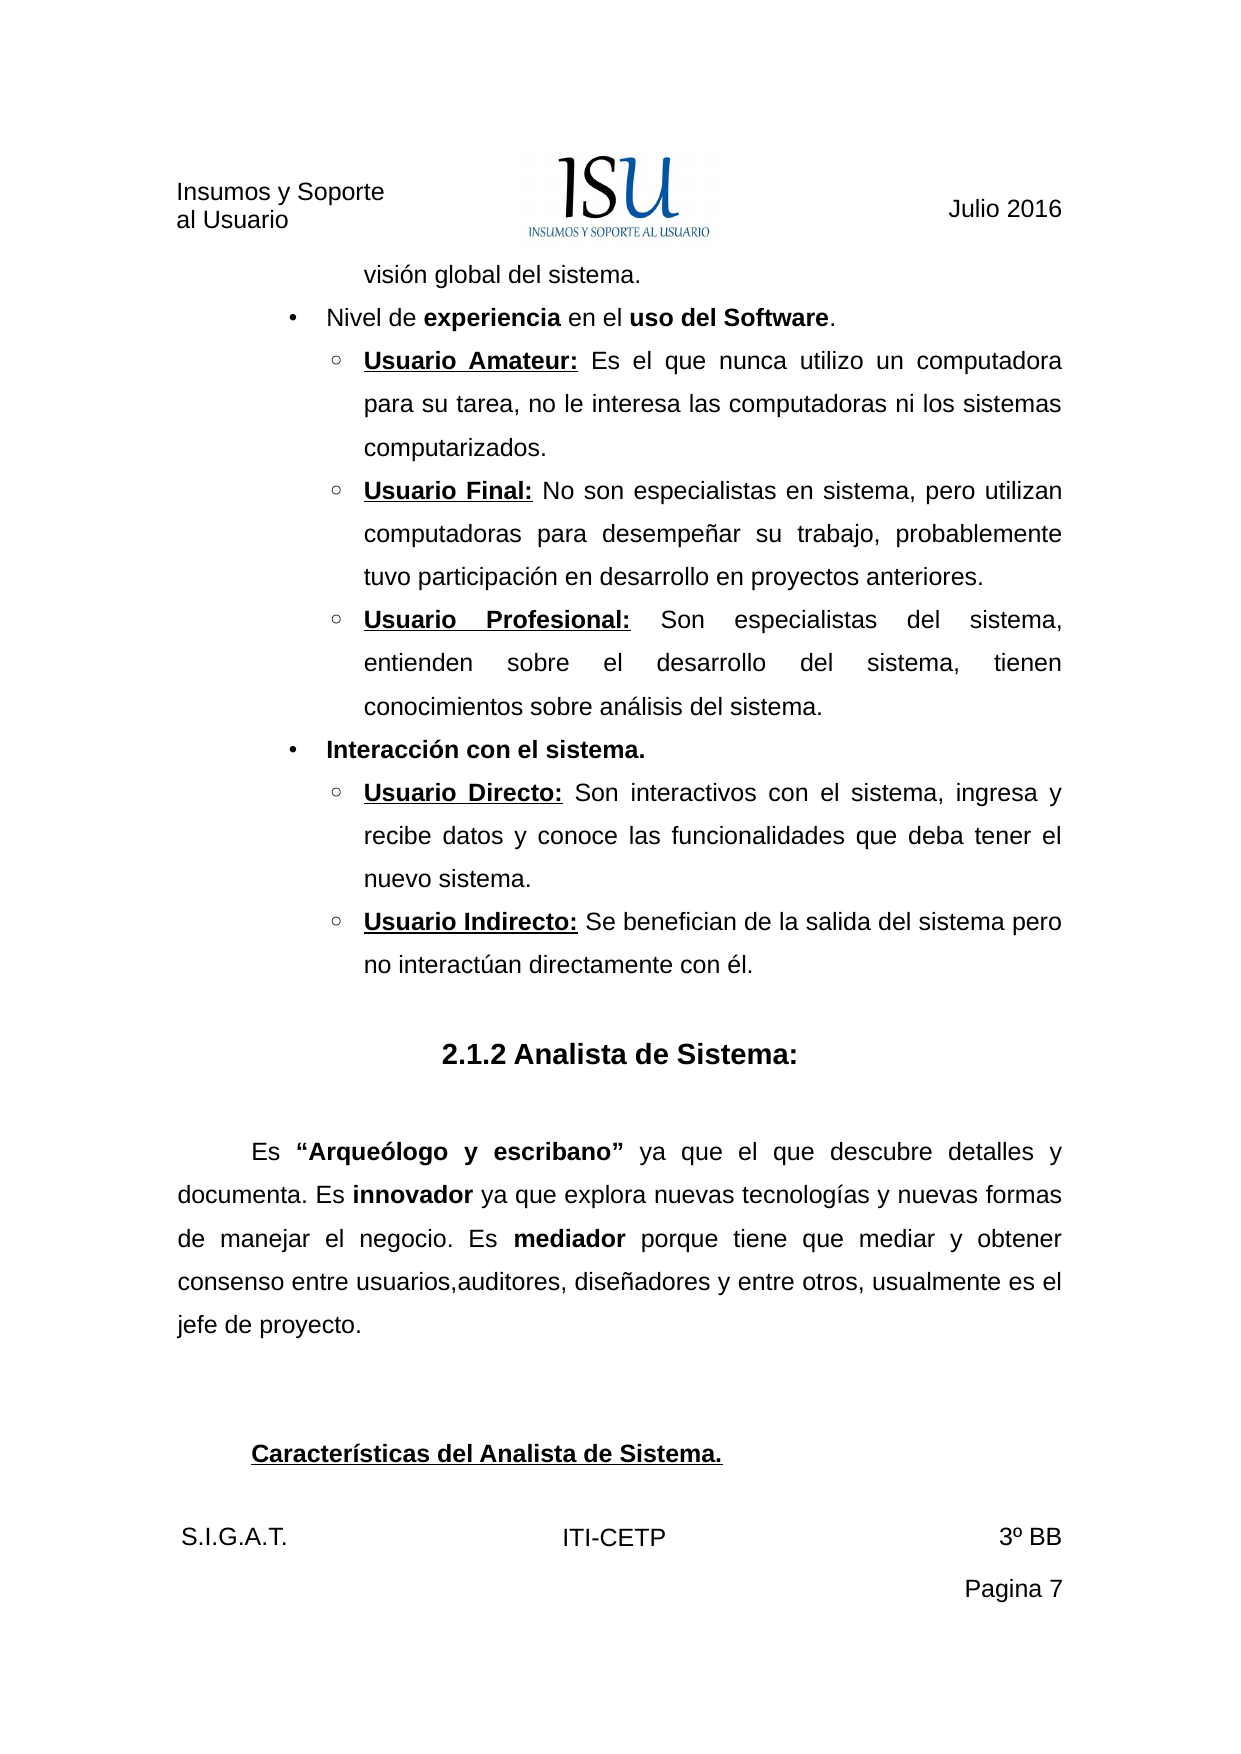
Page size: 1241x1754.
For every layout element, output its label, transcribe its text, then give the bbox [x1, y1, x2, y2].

text 2.1.2 Analista de Sistema: [177, 1037, 1063, 1070]
list Usuario Final: No son especialistas en sistema, pero utilizan computadoras para desempeñar su trabajo, probablemente tuvo participación en desarrollo en proyectos anteriores. [326, 476, 1063, 591]
list Usuario Directo: Son interactivos con el sistema, ingresa y recibe datos y conoce las funcionalidades que deba tener el nuevo sistema. [326, 778, 1063, 893]
list Interacción con el sistema. [288, 734, 1063, 763]
picture [517, 138, 723, 252]
list Usuario Profesional: Son especialistas del sistema, entienden sobre el desarrollo del sistema, tienen conocimientos sobre análisis del sistema. [326, 605, 1063, 720]
list Nivel de experiencia en el uso del Software. [288, 303, 1063, 332]
list visión global del sistema. [326, 260, 1063, 288]
list Usuario Amateur: Es el que nunca utilizo un computadora para su tarea, no le interesa las computadoras ni los sistemas computarizados. [326, 346, 1063, 461]
list Usuario Indirecto: Se benefician de la salida del sistema pero no interactúan directamente con él. [326, 907, 1063, 979]
text Características del Analista de Sistema. [177, 1439, 1063, 1468]
text Es “Arqueólogo y escribano” ya que el que descubre detalles y documenta. Es innovador ya que explora nuevas tecnologías y nuevas formas de manejar el negocio. Es mediador porque tiene que mediar y obtener consenso entre usuarios,auditores, diseñadores y entre otros, usualmente es el jefe de proyecto. [177, 1137, 1063, 1339]
